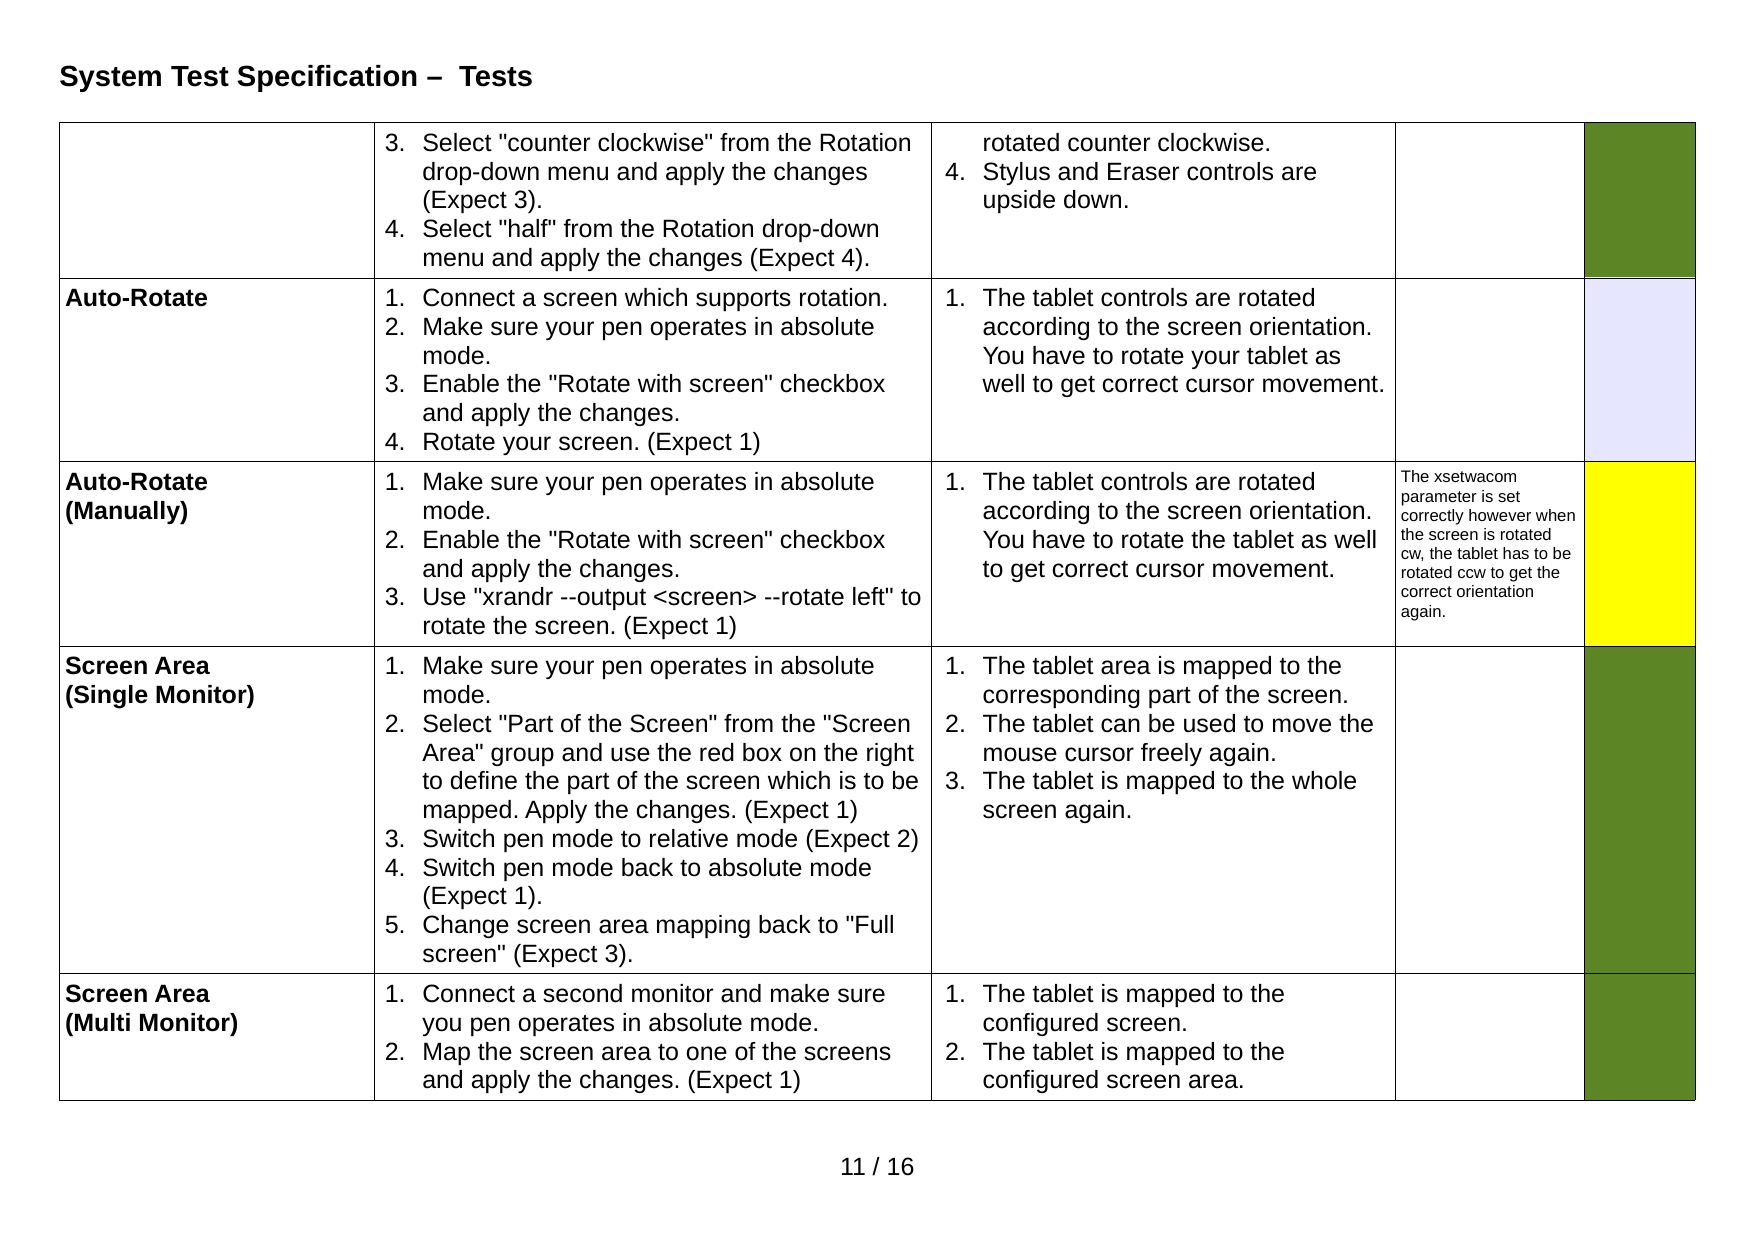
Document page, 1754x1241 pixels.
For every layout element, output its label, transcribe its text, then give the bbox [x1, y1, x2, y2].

table_cell Connect a screen which supports rotation. Make sure your pen operates in absolute mode. Enable the "Rotate with screen" checkbox and apply the changes. Rotate your screen. (Expect 1) [375, 279, 931, 461]
table_cell The tablet controls are rotated according to the screen orientation. You have to rotate the tablet as well to get correct cursor movement. [932, 462, 1395, 646]
table_cell rotated counter clockwise. Stylus and Eraser controls are upside down. [932, 123, 1395, 277]
table_cell The tablet is mapped to the configured screen. The tablet is mapped to the configured screen area. [932, 974, 1395, 1100]
table_cell Auto-Rotate [60, 279, 374, 461]
table_cell [1396, 647, 1584, 973]
table_cell [1585, 279, 1695, 461]
table_cell [1396, 974, 1584, 1100]
table_cell The tablet controls are rotated according to the screen orientation. You have to rotate your tablet as well to get correct cursor movement. [932, 279, 1395, 461]
table_cell Select "none" from the Rotation drop-down menu and apply the changes. (Expect 1) Select "clockwise" from the Rotation drop-down menu and apply the changes (Expect 2). Select "counter clockwise" from the Rotation drop-down menu and apply the changes (Expect 3). Select "half" from the Rotation drop-down menu and apply the changes (Expect 4). [375, 123, 931, 277]
table_cell Make sure your pen operates in absolute mode. Enable the "Rotate with screen" checkbox and apply the changes. Use "xrandr --output <screen> --rotate left" to rotate the screen. (Expect 1) [375, 462, 931, 646]
table_cell Make sure your pen operates in absolute mode. Select "Part of the Screen" from the "Screen Area" group and use the red box on the right to define the part of the screen which is to be mapped. Apply the changes. (Expect 1) Switch pen mode to relative mode (Expect 2) Switch pen mode back to absolute mode (Expect 1). Change screen area mapping back to "Full screen" (Expect 3). [375, 647, 931, 973]
table_cell [1585, 462, 1695, 646]
table_cell [1396, 123, 1584, 277]
table_cell The tablet area is mapped to the corresponding part of the screen. The tablet can be used to move the mouse cursor freely again. The tablet is mapped to the whole screen again. [932, 647, 1395, 973]
table_cell [1396, 279, 1584, 461]
table_cell Auto-Rotate (Manually) [60, 462, 374, 646]
table_cell The xsetwacom parameter is set correctly however when the screen is rotated cw, the tablet has to be rotated ccw to get the correct orientation again. [1396, 462, 1584, 646]
table_cell Screen Area (Multi Monitor) [60, 974, 374, 1100]
table_cell [60, 123, 374, 277]
table_cell [1585, 123, 1695, 277]
table_cell Connect a second monitor and make sure you pen operates in absolute mode. Map the screen area to one of the screens and apply the changes. (Expect 1) Map the screen are to the other screen and apply the changes. (Expect 1) Map the tablet to "Part of the screen" and select a range which covers both monitors. Apply the changes. (Expect 2) [375, 974, 931, 1100]
table_cell [1585, 974, 1695, 1100]
table_cell [1585, 647, 1695, 973]
table_cell Screen Area (Single Monitor) [60, 647, 374, 973]
